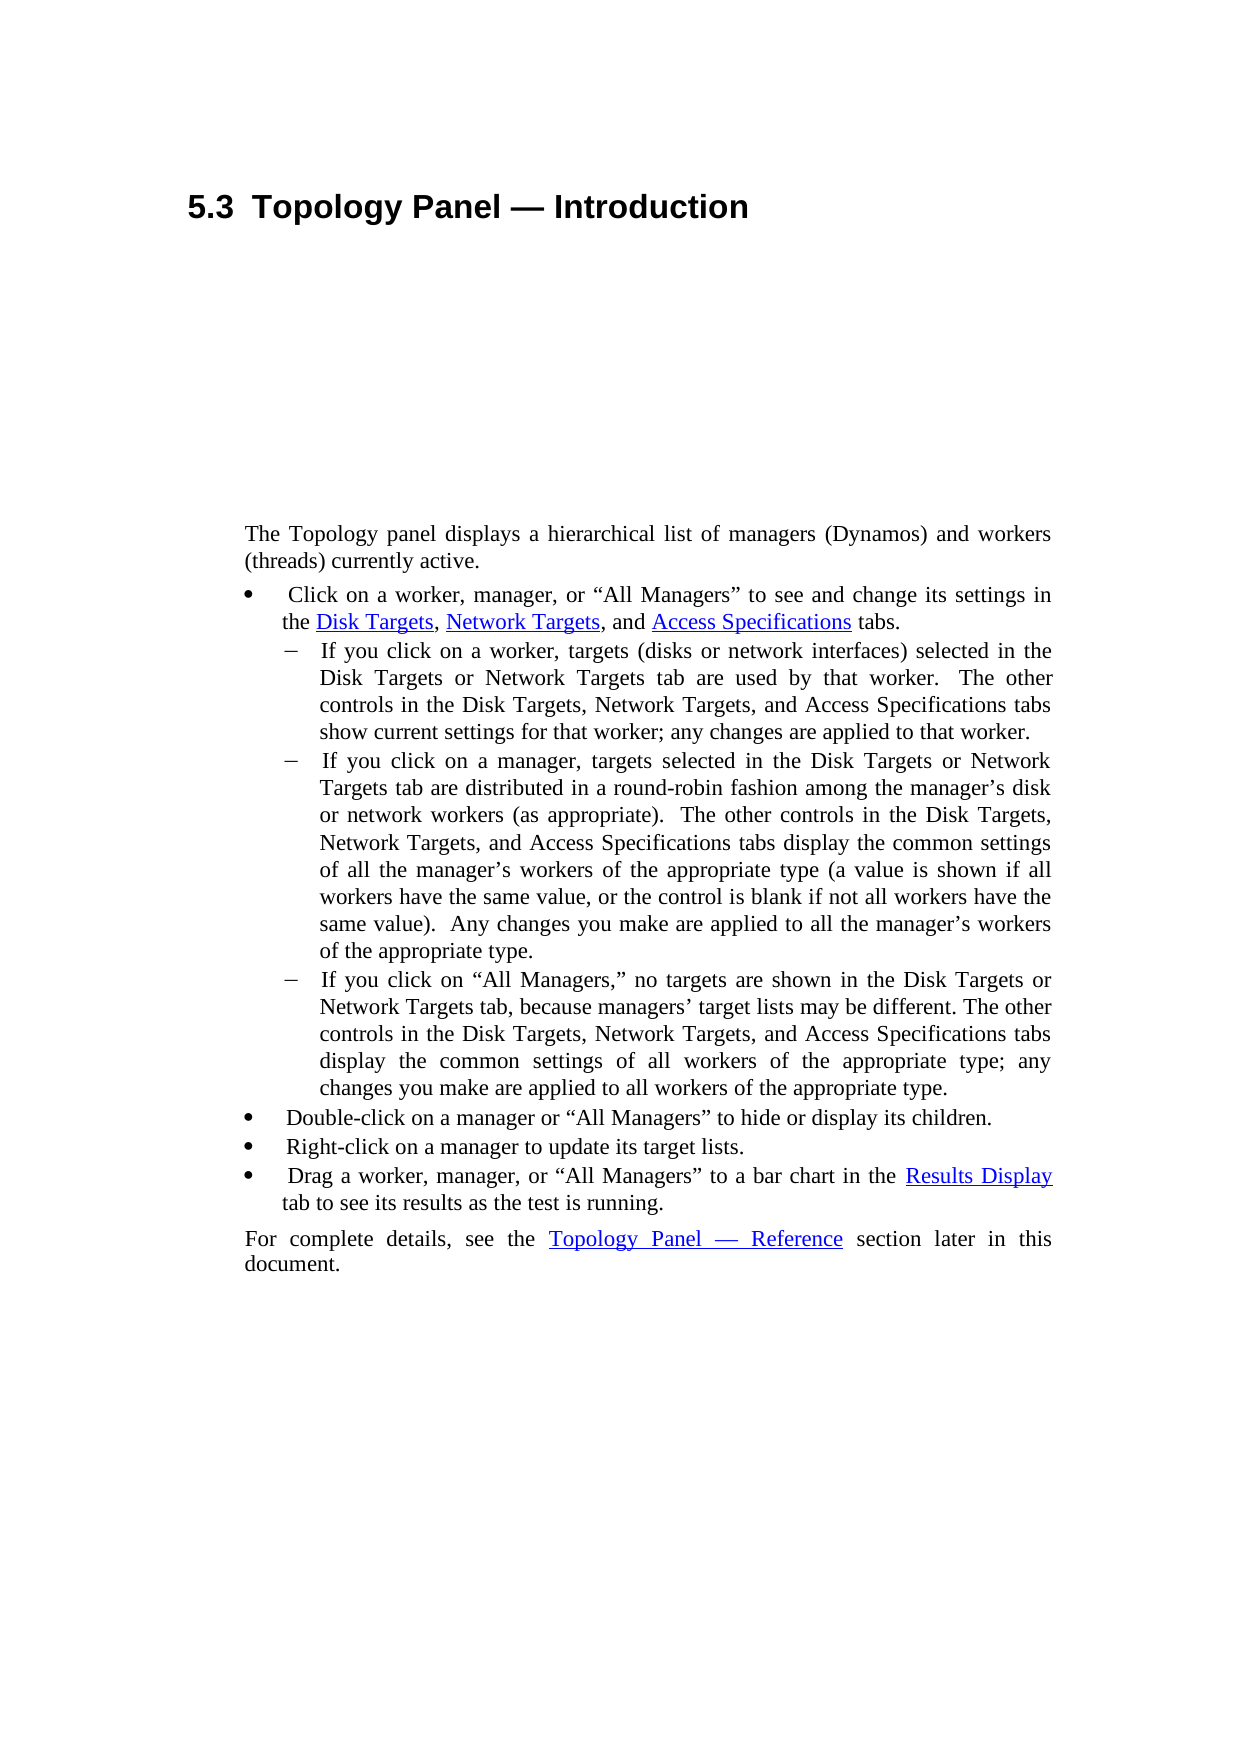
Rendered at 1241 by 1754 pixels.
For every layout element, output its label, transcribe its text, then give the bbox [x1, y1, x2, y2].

text  Double-click on a manager or “All Managers” to hide or display its children. [244, 1103, 1053, 1130]
text  If you click on a worker, targets (disks or network interfaces) selected in the Disk Targets or Network Targets tab are used by that worker. The other controls in the Disk Targets, Network Targets, and Access Specifications tabs show current settings for that worker; any changes are applied to that worker. [282, 636, 1053, 744]
text For complete details, see the Topology Panel — Reference section later in this document. [244, 1226, 1053, 1277]
text The Topology panel displays a hierarchical list of managers (Dynamos) and workers (threads) currently active. [244, 519, 1053, 574]
text  Click on a worker, manager, or “All Managers” to see and change its settings in the Disk Targets, Network Targets, and Access Specifications tabs. [244, 580, 1053, 634]
text  Right-click on a manager to update its target lists. [244, 1132, 1053, 1159]
text  If you click on “All Managers,” no targets are shown in the Disk Targets or Network Targets tab, because managers’ target lists may be different. The other controls in the Disk Targets, Network Targets, and Access Specifications tabs display the common settings of all workers of the appropriate type; any changes you make are applied to all workers of the appropriate type. [282, 965, 1053, 1101]
subtitle 5.3 Topology Panel — Introduction [187, 187, 1053, 225]
text  If you click on a manager, targets selected in the Disk Targets or Network Targets tab are distributed in a round-robin fashion among the manager’s disk or network workers (as appropriate). The other controls in the Disk Targets, Network Targets, and Access Specifications tabs display the common settings of all the manager’s workers of the appropriate type (a value is shown if all workers have the same value, or the control is blank if not all workers have the same value). Any changes you make are applied to all the manager’s workers of the appropriate type. [282, 747, 1053, 963]
text  Drag a worker, manager, or “All Managers” to a bar chart in the Results Display tab to see its results as the test is running. [244, 1161, 1053, 1215]
